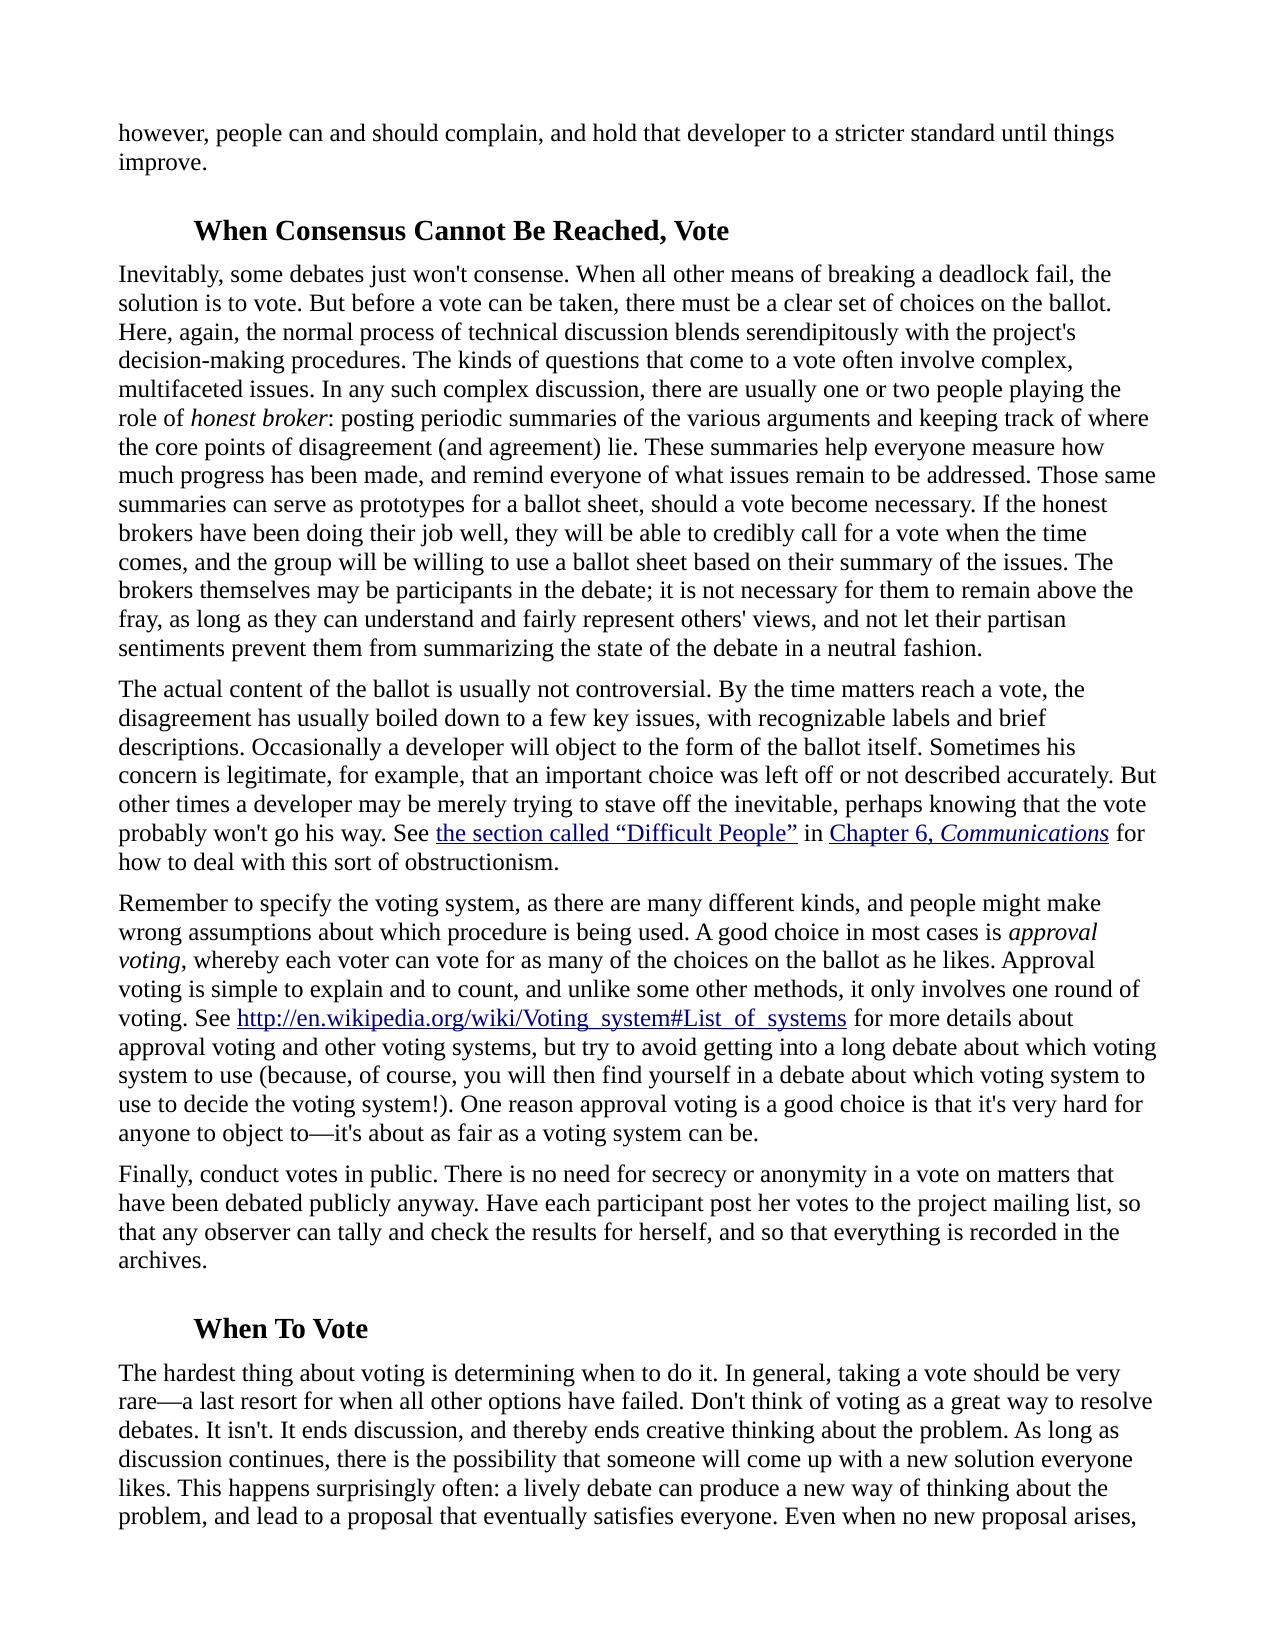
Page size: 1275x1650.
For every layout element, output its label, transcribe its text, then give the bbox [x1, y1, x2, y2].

text Finally, conduct votes in public. There is no need for secrecy or anonymity in a vote on matters that have been debated publicly anyway. Have each participant post her votes to the project mailing list, so that any observer can tally and check the results for herself, and so that everything is recorded in the archives. [118, 1159, 1157, 1274]
subtitle When To Vote [118, 1312, 1157, 1345]
subtitle When Consensus Cannot Be Reached, Vote [118, 213, 1157, 247]
text Remember to specify the voting system, as there are many different kinds, and people might make wrong assumptions about which procedure is being used. A good choice in most cases is approval voting, whereby each voter can vote for as many of the choices on the ballot as he likes. Approval voting is simple to explain and to count, and unlike some other methods, it only involves one round of voting. See http://en.wikipedia.org/wiki/Voting_system#List_of_systems for more details about approval voting and other voting systems, but try to avoid getting into a long debate about which voting system to use (because, of course, you will then find yourself in a debate about which voting system to use to decide the voting system!). One reason approval voting is a good choice is that it's very hard for anyone to object to—it's about as fair as a voting system can be. [118, 888, 1157, 1147]
text however, people can and should complain, and hold that developer to a stricter standard until things improve. [118, 118, 1157, 176]
text Inevitably, some debates just won't consense. When all other means of breaking a deadlock fail, the solution is to vote. But before a vote can be taken, there must be a clear set of choices on the ballot. Here, again, the normal process of technical discussion blends serendipitously with the project's decision-making procedures. The kinds of questions that come to a vote often involve complex, multifaceted issues. In any such complex discussion, there are usually one or two people playing the role of honest broker: posting periodic summaries of the various arguments and keeping track of where the core points of disagreement (and agreement) lie. These summaries help everyone measure how much progress has been made, and remind everyone of what issues remain to be addressed. Those same summaries can serve as prototypes for a ballot sheet, should a vote become necessary. If the honest brokers have been doing their job well, they will be able to credibly call for a vote when the time comes, and the group will be willing to use a ballot sheet based on their summary of the issues. The brokers themselves may be participants in the debate; it is not necessary for them to remain above the fray, as long as they can understand and fairly represent others' views, and not let their partisan sentiments prevent them from summarizing the state of the debate in a neutral fashion. [118, 259, 1157, 662]
text The hardest thing about voting is determining when to do it. In general, taking a vote should be very rare—a last resort for when all other options have failed. Don't think of voting as a great way to resolve debates. It isn't. It ends discussion, and thereby ends creative thinking about the problem. As long as discussion continues, there is the possibility that someone will come up with a new solution everyone likes. This happens surprisingly often: a lively debate can produce a new way of thinking about the problem, and lead to a proposal that eventually satisfies everyone. Even when no new proposal arises, [118, 1358, 1157, 1530]
text The actual content of the ballot is usually not controversial. By the time matters reach a vote, the disagreement has usually boiled down to a few key issues, with recognizable labels and brief descriptions. Occasionally a developer will object to the form of the ballot itself. Sometimes his concern is legitimate, for example, that an important choice was left off or not described accurately. But other times a developer may be merely trying to stave off the inevitable, perhaps knowing that the vote probably won't go his way. See the section called “Difficult People” in Chapter 6, Communications for how to deal with this sort of obstructionism. [118, 674, 1157, 875]
